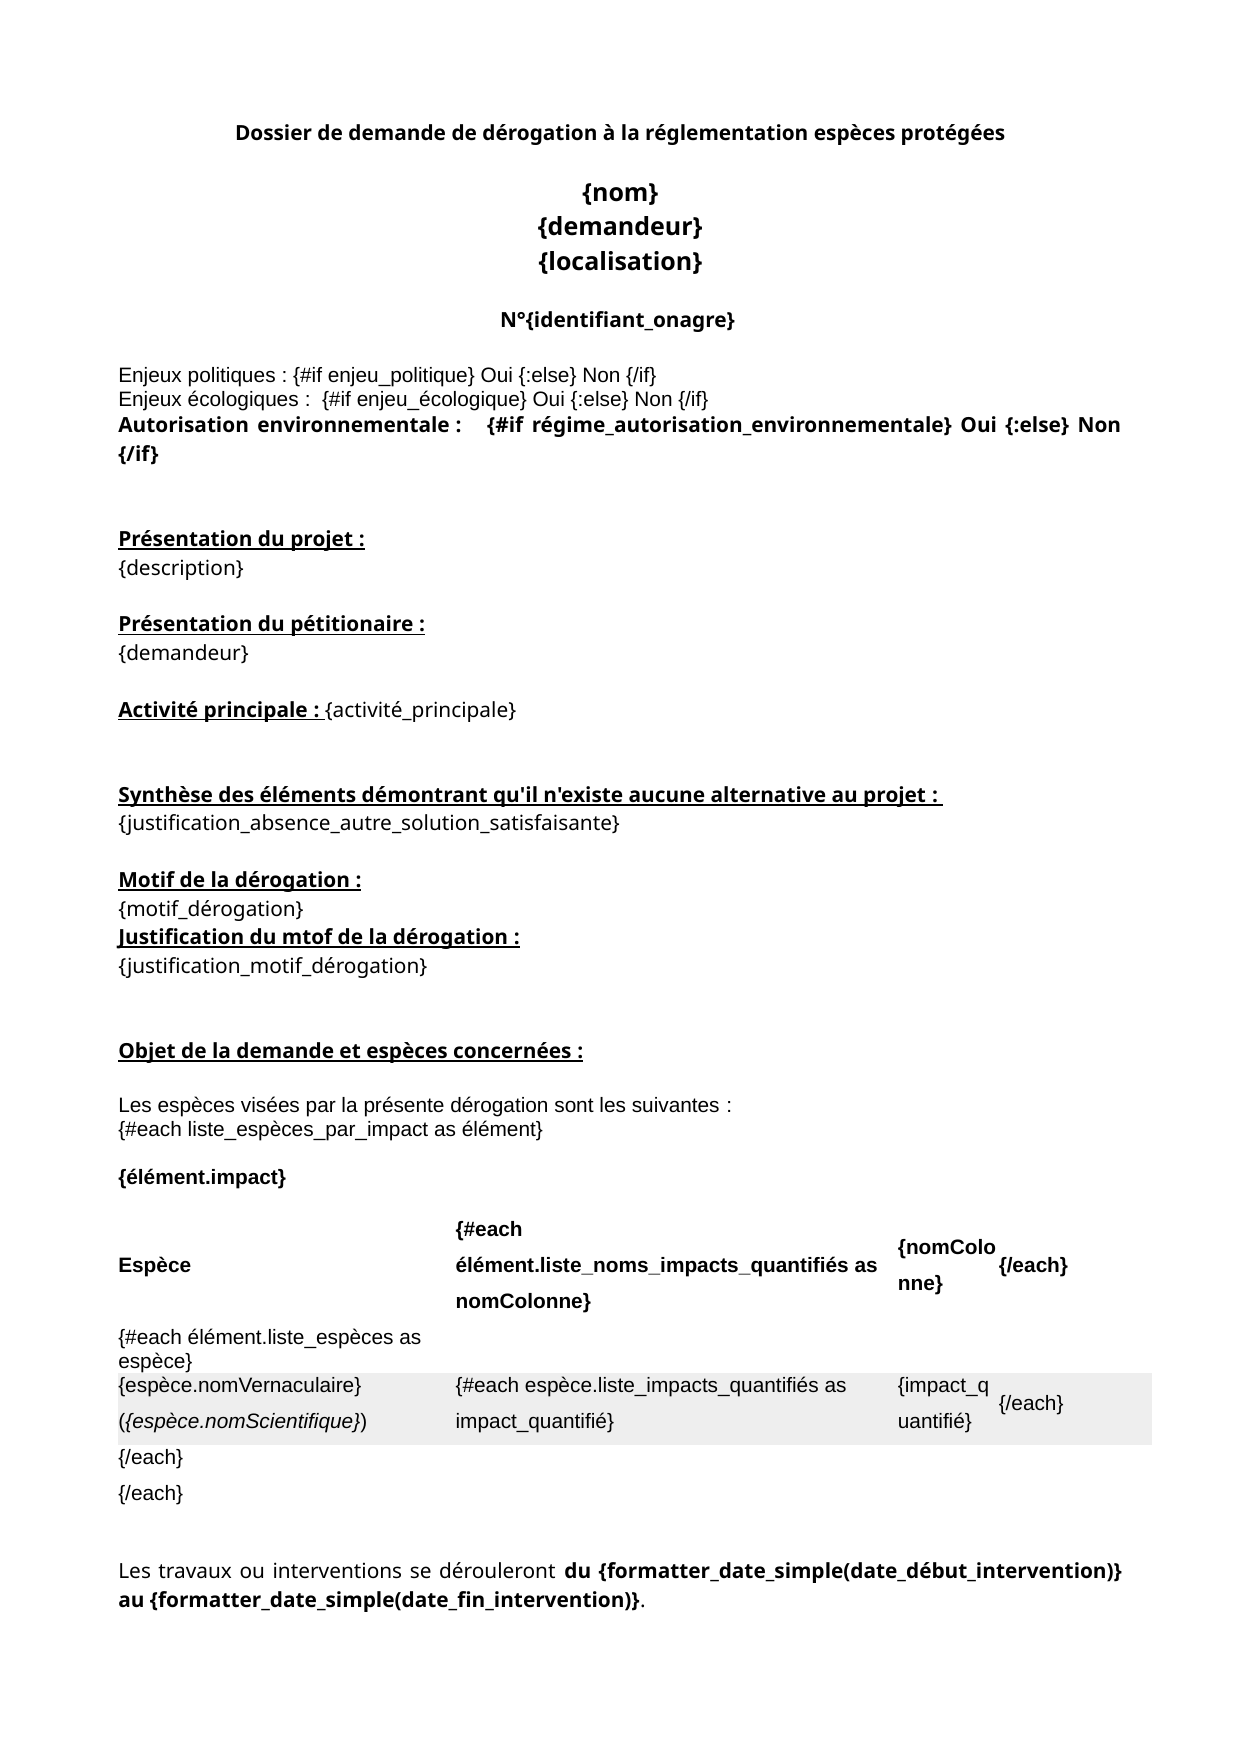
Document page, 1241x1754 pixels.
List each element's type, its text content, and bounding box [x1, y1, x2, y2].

text Synthèse des éléments démontrant qu'il n'existe aucune alternative au projet : [118, 780, 1122, 808]
text {motif_dérogation} [118, 894, 1122, 922]
table_cell {#each élément.liste_espèces as espèce} [118, 1325, 455, 1373]
text {/each} [118, 1481, 1122, 1504]
text Les travaux ou interventions se dérouleront du {formatter_date_simple(date_début_intervention)} au {formatter_date_simple(date_fin_intervention)}. [118, 1557, 1122, 1613]
text {nom} [118, 175, 1122, 209]
table_header Espèce [118, 1217, 455, 1325]
text {localisation} [118, 243, 1122, 277]
table_cell {/each} [118, 1445, 455, 1481]
text Enjeux politiques : {#if enjeu_politique} Oui {:else} Non {/if} [118, 362, 1122, 386]
table_header {nomColonne} [898, 1217, 998, 1325]
table_cell {/each} [999, 1373, 1152, 1445]
table_cell {impact_quantifié} [898, 1373, 998, 1445]
table_header {#each élément.liste_noms_impacts_quantifiés as nomColonne} [455, 1217, 898, 1325]
text Activité principale : {activité_principale} [118, 695, 1122, 723]
text Autorisation environnementale : {#if régime_autorisation_environnementale} Oui {:else} Non {/if} [118, 410, 1122, 467]
table_cell {espèce.nomVernaculaire} ({espèce.nomScientifique}) [118, 1373, 455, 1445]
table_cell [455, 1445, 898, 1481]
text Présentation du projet : [118, 524, 1122, 553]
text Les espèces visées par la présente dérogation sont les suivantes : [118, 1093, 1122, 1117]
table_cell [999, 1445, 1152, 1481]
text {justification_motif_dérogation} [118, 951, 1122, 979]
text {#each liste_espèces_par_impact as élément} [118, 1117, 1122, 1141]
table_cell [455, 1325, 898, 1373]
text {élément.impact} [118, 1165, 1122, 1189]
table_cell [898, 1325, 998, 1373]
table_cell [898, 1445, 998, 1481]
table_cell [999, 1325, 1152, 1373]
text Justification du mtof de la dérogation : [118, 922, 1122, 951]
text Motif de la dérogation : [118, 865, 1122, 894]
table_cell {#each espèce.liste_impacts_quantifiés as impact_quantifié} [455, 1373, 898, 1445]
text N°{identifiant_onagre} [118, 306, 1122, 334]
table_header {/each} [999, 1217, 1152, 1325]
text Objet de la demande et espèces concernées : [118, 1036, 1122, 1064]
text {demandeur} [118, 209, 1122, 243]
text {justification_absence_autre_solution_satisfaisante} [118, 808, 1122, 837]
text {demandeur} [118, 638, 1122, 666]
text Présentation du pétitionaire : [118, 609, 1122, 638]
text Dossier de demande de dérogation à la réglementation espèces protégées [118, 118, 1122, 147]
text {description} [118, 553, 1122, 581]
text Enjeux écologiques : {#if enjeu_écologique} Oui {:else} Non {/if} [118, 386, 1122, 410]
